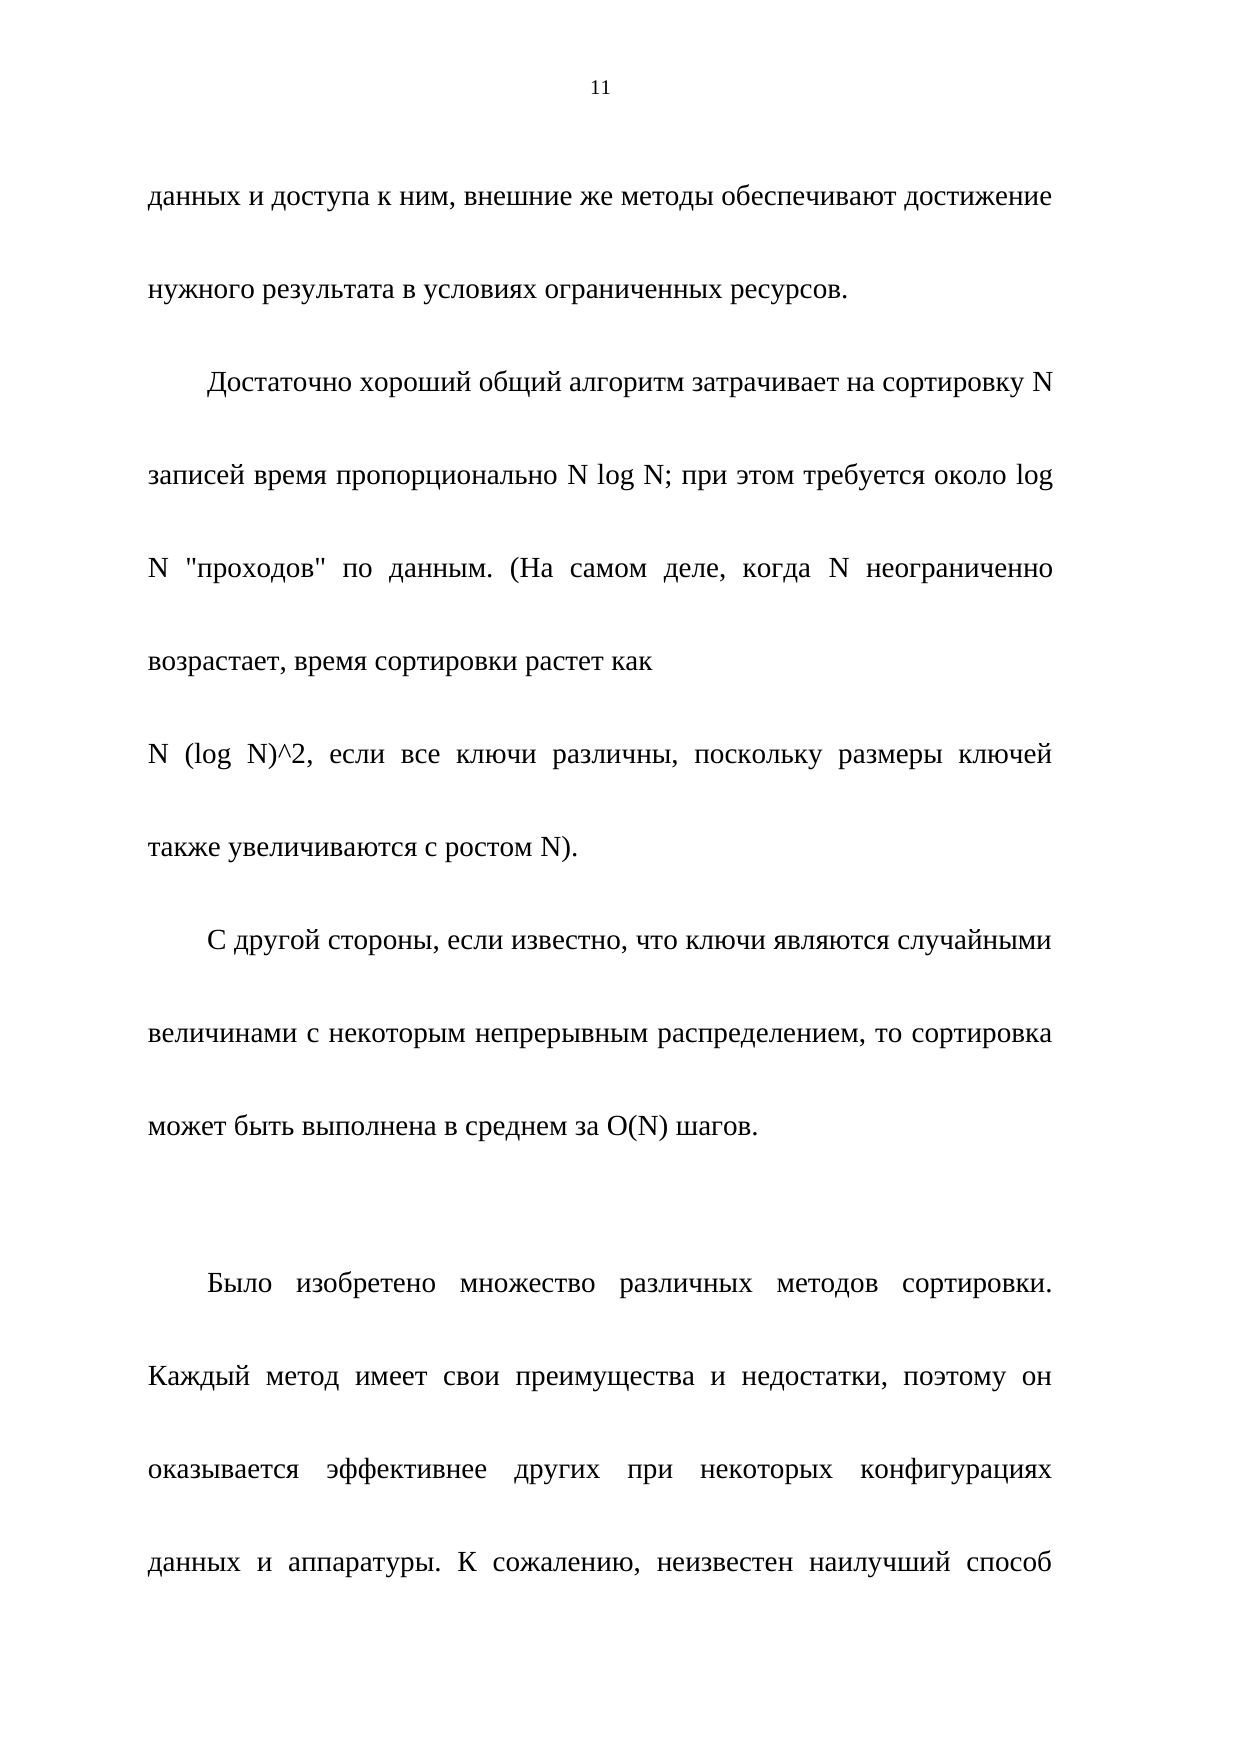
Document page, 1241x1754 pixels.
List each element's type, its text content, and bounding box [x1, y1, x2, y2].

text Было изобретено множество различных методов сортировки. Каждый метод имеет свои преимущества и недостатки, поэтому он оказывается эффективнее других при некоторых конфигурациях данных и аппаратуры. К сожалению, неизвестен наилучший способ [148, 1237, 1053, 1577]
text С другой стороны, если известно, что ключи являются случайными величинами с некоторым непрерывным распределением, то сортировка может быть выполнена в среднем за O(N) шагов. [148, 893, 1053, 1141]
text Достаточно хороший общий алгоритм затрачивает на сортировку N записей время пропорционально N log N; при этом требуется около log N "проходов" по данным. (На самом деле, когда N неограниченно возрастает, время сортировки растет как N (log N)^2, если все ключи различны, поскольку размеры ключей также увеличиваются с ростом N). [148, 336, 1053, 862]
text данных и доступа к ним, внешние же методы обеспечивают достижение нужного результата в условиях ограниченных ресурсов. [148, 150, 1053, 305]
